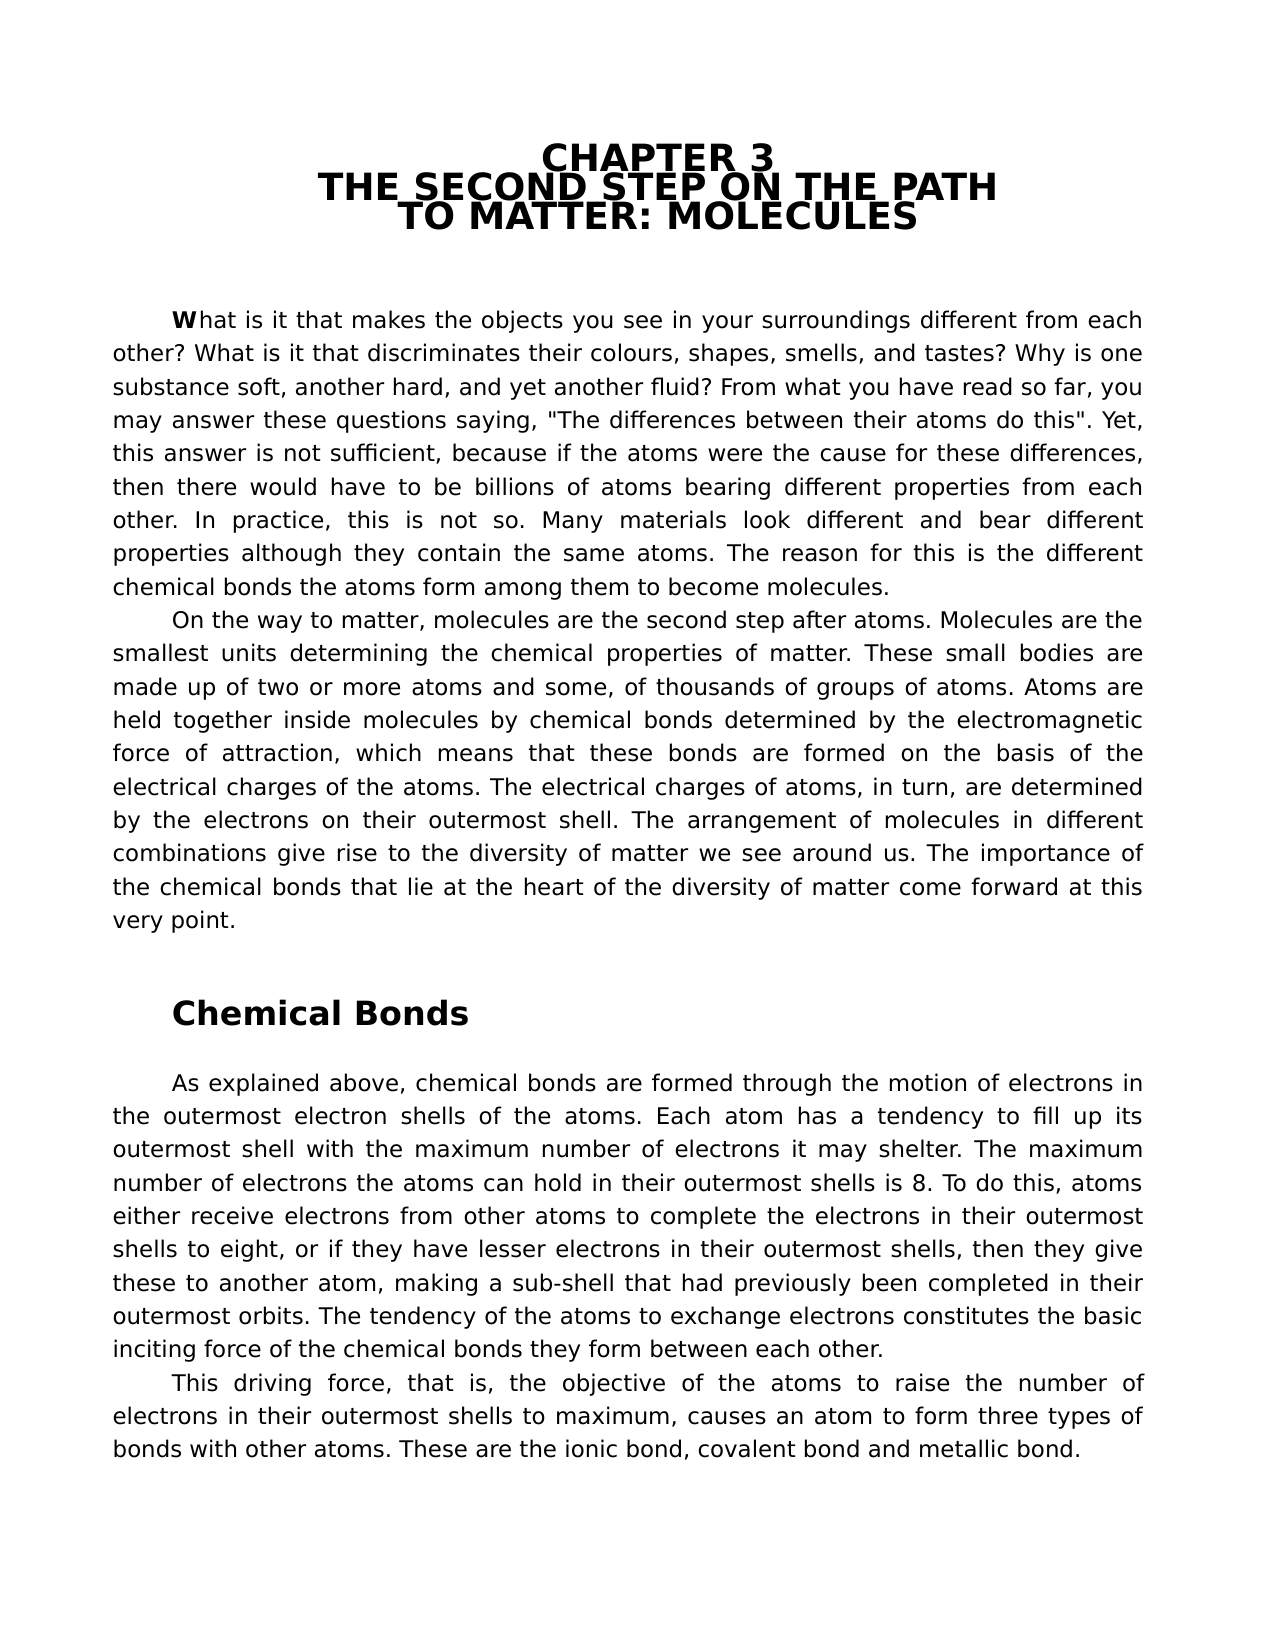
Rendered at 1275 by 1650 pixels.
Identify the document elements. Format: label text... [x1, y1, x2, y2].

text What is it that makes the objects you see in your surroundings different from each other? What is it that discriminates their colours, shapes, smells, and tastes? Why is one substance soft, another hard, and yet another fluid? From what you have read so far, you may answer these questions saying, "The differences between their atoms do this". Yet, this answer is not sufficient, because if the atoms were the cause for these differences, then there would have to be billions of atoms bearing different properties from each other. In practice, this is not so. Many materials look different and bear different properties although they contain the same atoms. The reason for this is the different chemical bonds the atoms form among them to become molecules. [112, 302, 1145, 602]
text CHAPTER 3 [112, 148, 1145, 177]
text This driving force, that is, the objective of the atoms to raise the number of electrons in their outermost shells to maximum, causes an atom to form three types of bonds with other atoms. These are the ionic bond, covalent bond and metallic bond. [112, 1364, 1145, 1464]
text Chemical Bonds [112, 1002, 1145, 1031]
text As explained above, chemical bonds are formed through the motion of electrons in the outermost electron shells of the atoms. Each atom has a tendency to fill up its outermost shell with the maximum number of electrons it may shelter. The maximum number of electrons the atoms can hold in their outermost shells is 8. To do this, atoms either receive electrons from other atoms to complete the electrons in their outermost shells to eight, or if they have lesser electrons in their outermost shells, then they give these to another atom, making a sub-shell that had previously been completed in their outermost orbits. The tendency of the atoms to exchange electrons constitutes the basic inciting force of the chemical bonds they form between each other. [112, 1064, 1145, 1364]
text THE SECOND STEP ON THE PATH [112, 177, 1145, 206]
text On the way to matter, molecules are the second step after atoms. Molecules are the smallest units determining the chemical properties of matter. These small bodies are made up of two or more atoms and some, of thousands of groups of atoms. Atoms are held together inside molecules by chemical bonds determined by the electromagnetic force of attraction, which means that these bonds are formed on the basis of the electrical charges of the atoms. The electrical charges of atoms, in turn, are determined by the electrons on their outermost shell. The arrangement of molecules in different combinations give rise to the diversity of matter we see around us. The importance of the chemical bonds that lie at the heart of the diversity of matter come forward at this very point. [112, 602, 1145, 935]
text TO MATTER: MOLECULES [112, 206, 1145, 235]
